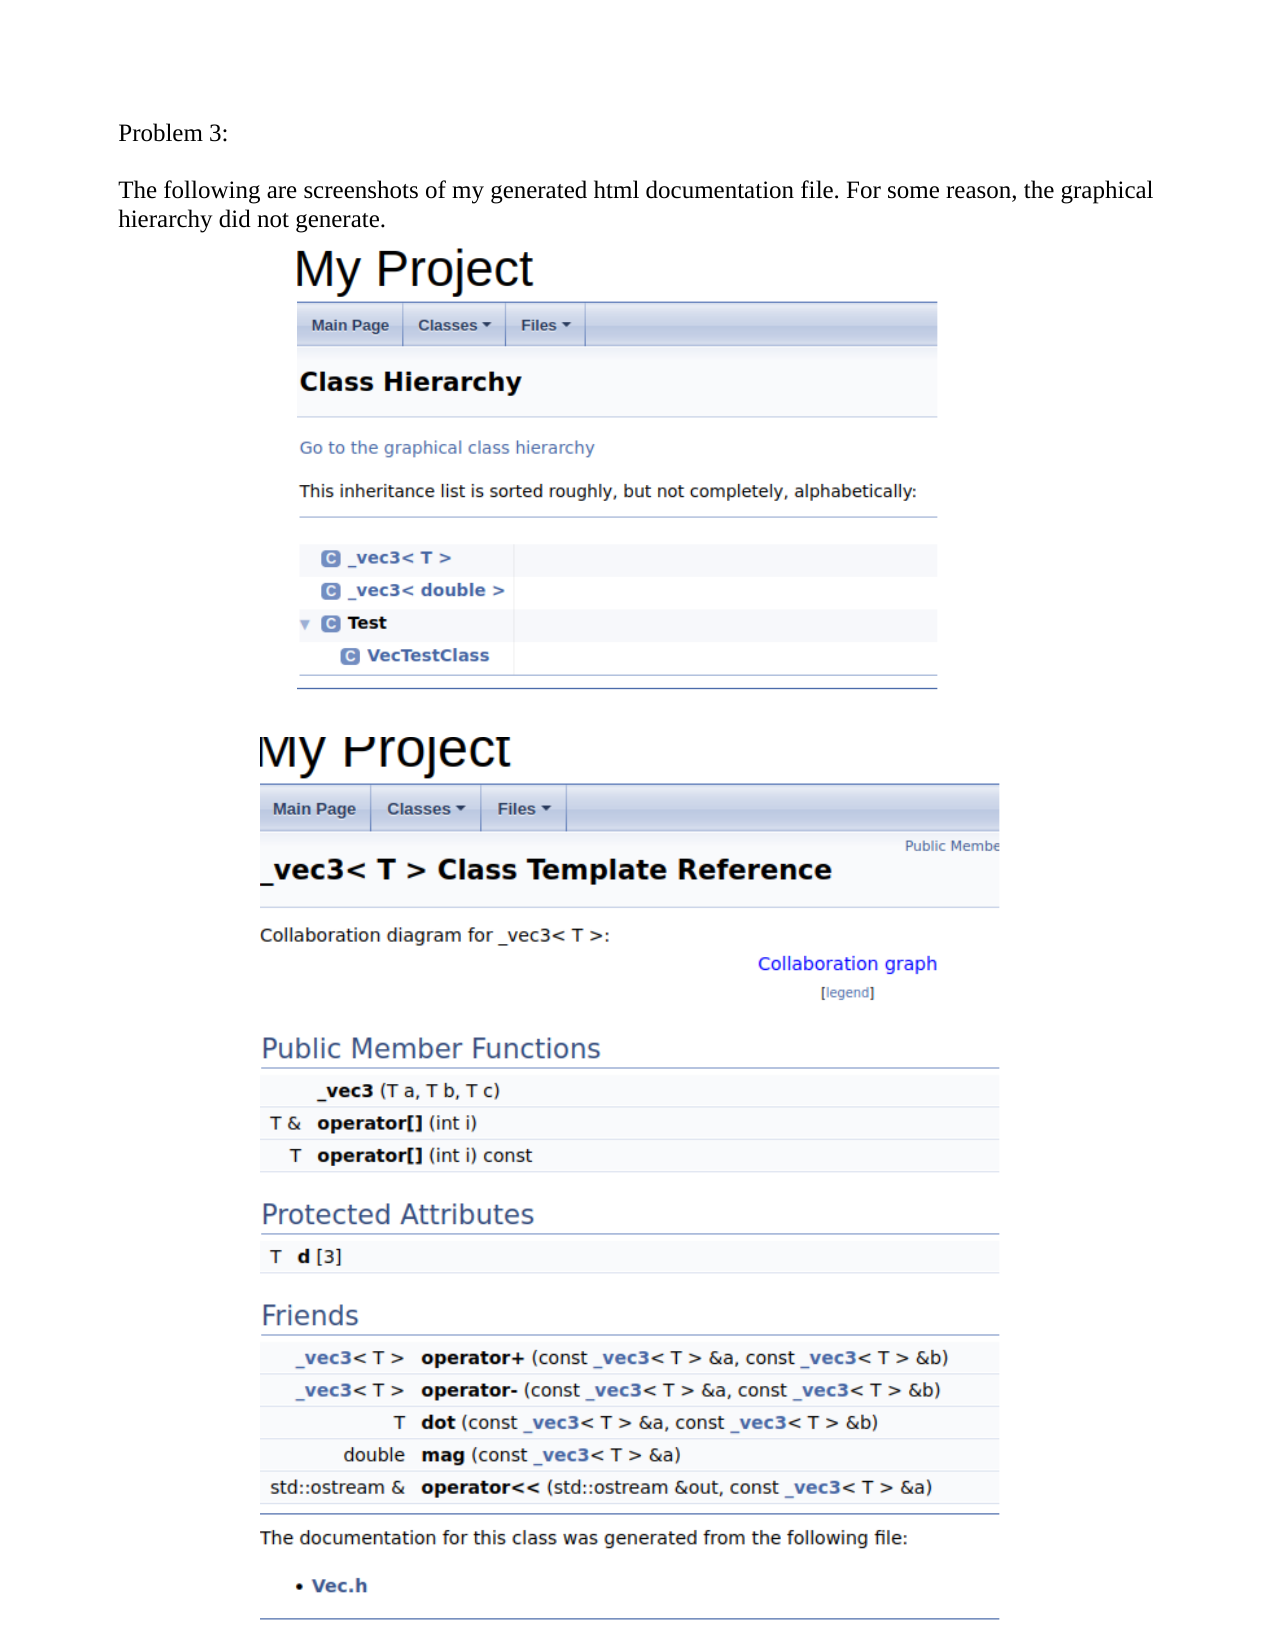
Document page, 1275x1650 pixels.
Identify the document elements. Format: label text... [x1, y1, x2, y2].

text Problem 3: [118, 118, 1157, 147]
picture [260, 245, 1000, 1630]
text The following are screenshots of my generated html documentation file. For some reason, the graphical hierarchy did not generate. [118, 176, 1157, 233]
